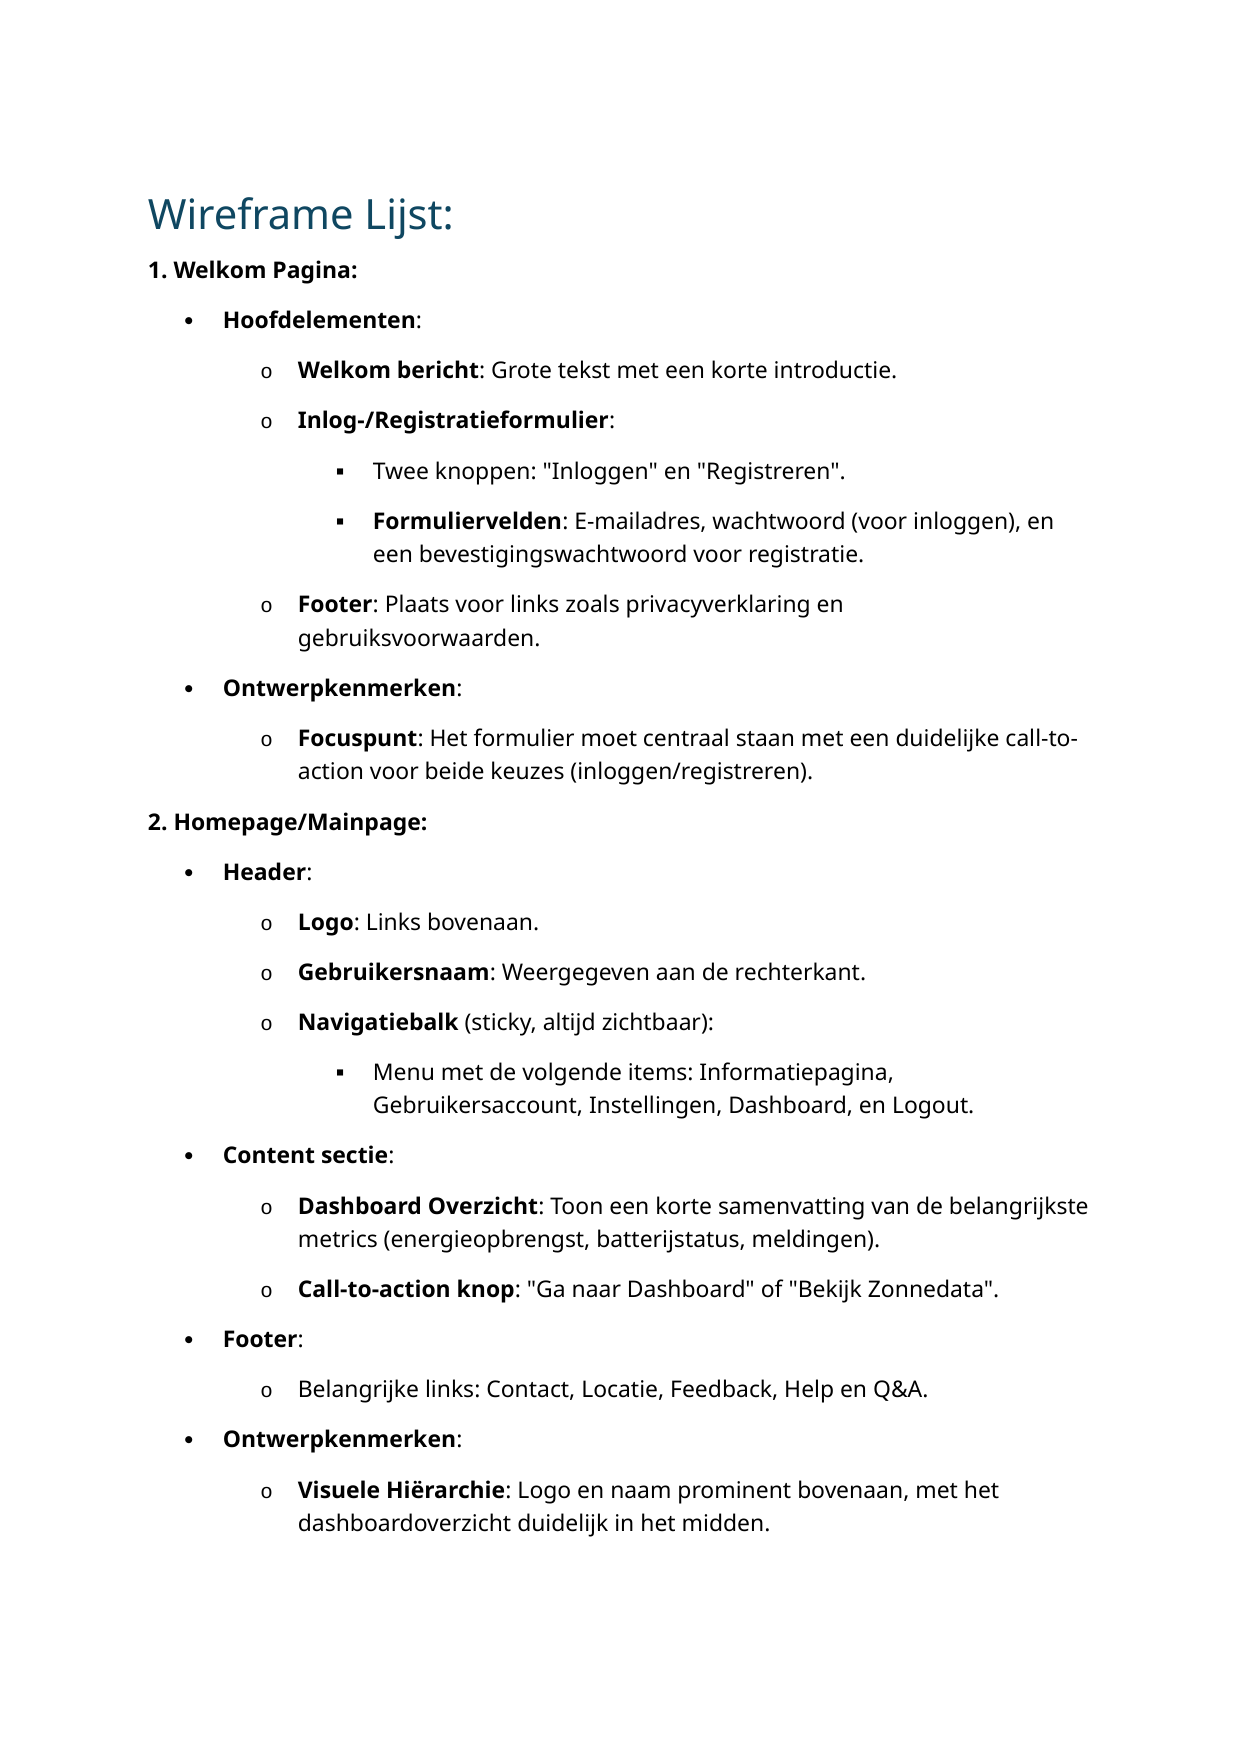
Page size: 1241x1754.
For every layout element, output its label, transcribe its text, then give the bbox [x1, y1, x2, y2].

list Visuele Hiërarchie: Logo en naam prominent bovenaan, met het dashboardoverzicht duidelijk in het midden. [260, 1473, 1093, 1538]
list Logo: Links bovenaan. [260, 906, 1093, 937]
text 2. Homepage/Mainpage: [148, 805, 1093, 837]
list Twee knoppen: "Inloggen" en "Registreren". [335, 454, 1093, 486]
list Focuspunt: Het formulier moet centraal staan met een duidelijke call-to-action voor beide keuzes (inloggen/registreren). [260, 722, 1093, 787]
list Header: [185, 856, 1093, 887]
list Formuliervelden: E-mailadres, wachtwoord (voor inloggen), en een bevestigingswachtwoord voor registratie. [335, 505, 1093, 569]
subtitle Wireframe Lijst: [148, 185, 1093, 242]
list Dashboard Overzicht: Toon een korte samenvatting van de belangrijkste metrics (energieopbrengst, batterijstatus, meldingen). [260, 1189, 1093, 1254]
list Ontwerpkenmerken: [185, 672, 1093, 703]
list Navigatiebalk (sticky, altijd zichtbaar): [260, 1006, 1093, 1037]
list Call-to-action knop: "Ga naar Dashboard" of "Bekijk Zonnedata". [260, 1273, 1093, 1304]
list Ontwerpkenmerken: [185, 1423, 1093, 1455]
list Hoofdelementen: [185, 304, 1093, 336]
list Footer: Plaats voor links zoals privacyverklaring en gebruiksvoorwaarden. [260, 588, 1093, 653]
list Welkom bericht: Grote tekst met een korte introductie. [260, 354, 1093, 386]
text 1. Welkom Pagina: [148, 254, 1093, 285]
list Belangrijke links: Contact, Locatie, Feedback, Help en Q&A. [260, 1373, 1093, 1404]
list Content sectie: [185, 1139, 1093, 1171]
list Inlog-/Registratieformulier: [260, 404, 1093, 436]
list Footer: [185, 1323, 1093, 1354]
list Gebruikersnaam: Weergegeven aan de rechterkant. [260, 956, 1093, 987]
list Menu met de volgende items: Informatiepagina, Gebruikersaccount, Instellingen, Dashboard, en Logout. [335, 1056, 1093, 1121]
